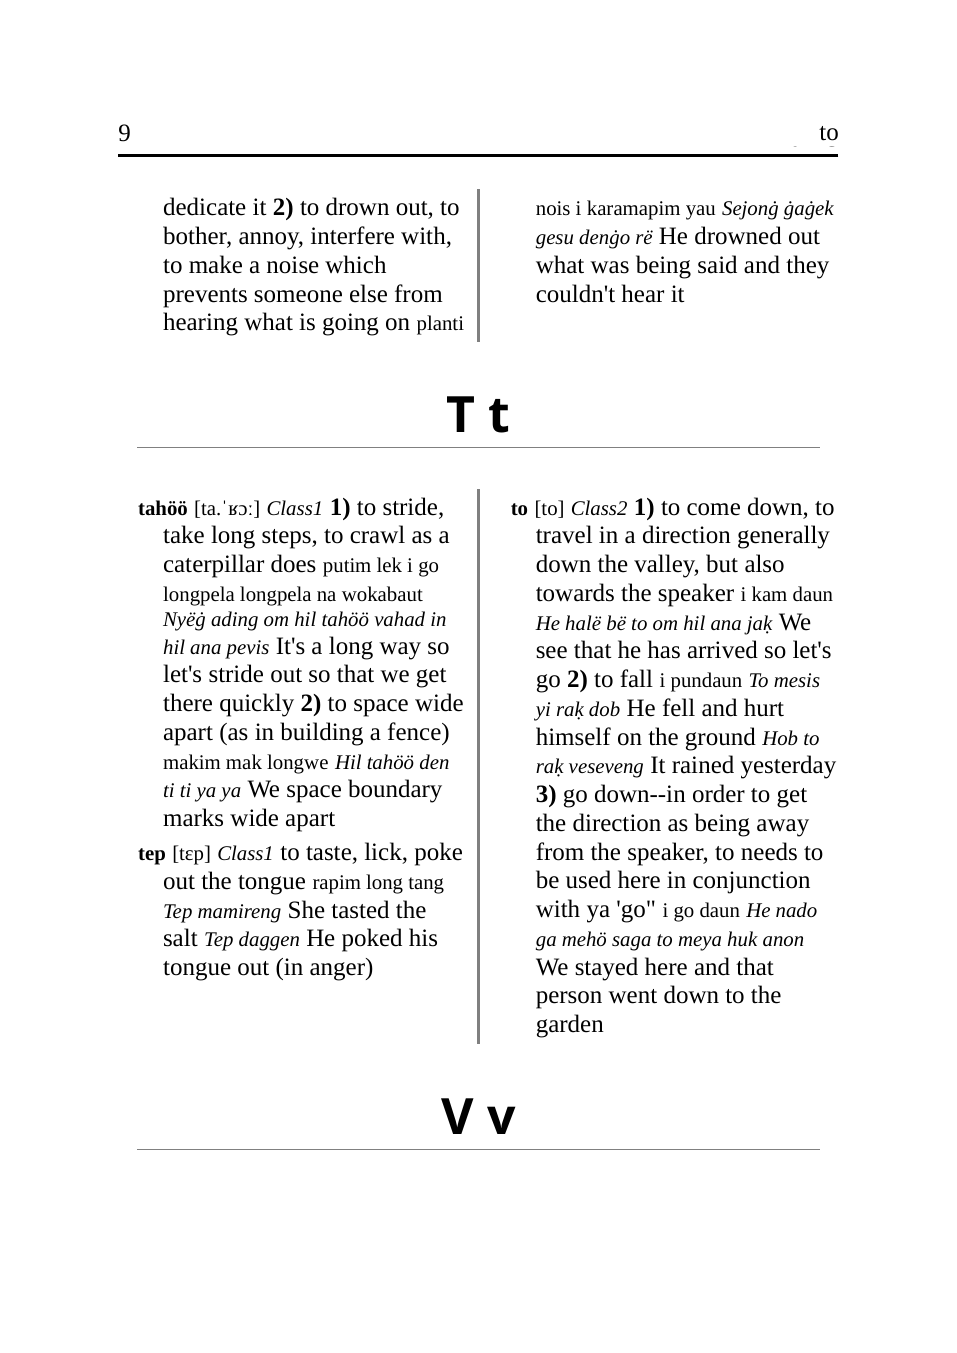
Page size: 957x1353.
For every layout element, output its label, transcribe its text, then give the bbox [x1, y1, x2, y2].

text T t [137, 379, 820, 447]
text tep [tɛp] Class1 Eng to taste, lick, poke out the tongue Pdg rapim long tang Tep mamireng She tasted the salt Tep daggen He poked his tongue out (in anger) [119, 834, 465, 985]
text V v [137, 1081, 820, 1149]
text to [to] Class2 1) Eng to come down, to travel in a direction generally down the valley, but also towards the speaker Pdg i kam daun He halë bë to om hil ana jaḳ We see that he has arrived so let's go 2) Eng to fall Pdg i pundaun To mesis yi raḳ dob He fell and hurt himself on the ground Hob to raḳ veseveng It rained yesterday 3) Eng go down--in order to get the direction as being away from the speaker, to needs to be used here in conjunction with ya 'go" Pdg i go daun He nado ga mehö saga to meya huk anon We stayed here and that person went down to the garden [492, 490, 837, 1042]
text sejonġ [t͡ʃə.ˈⁿd͡ʒoɴ] Class1 1) Eng to decorate, to place or hang things as decorations Pdg bilasim He sejonġ begganġ in hil najom jaḳ We decorated the house because we are going to dedicate it 2) Eng to drown out, to bother, annoy, interfere with, to make a noise which prevents someone else from hearing what is going on Pdg planti nois i karamapim yau Sejonġ ġaġek gesu denġo rë He drowned out what was being said and they couldn't hear it [492, 190, 837, 312]
text sejonġ [t͡ʃə.ˈⁿd͡ʒoɴ] Class1 1) Eng to decorate, to place or hang things as decorations Pdg bilasim He sejonġ begganġ in hil najom jaḳ We decorated the house because we are going to dedicate it 2) Eng to drown out, to bother, annoy, interfere with, to make a noise which prevents someone else from hearing what is going on Pdg planti nois i karamapim yau Sejonġ ġaġek gesu denġo rë He drowned out what was being said and they couldn't hear it [119, 190, 465, 340]
text tahöö [ta.ˈʁɔː] Class1 1) Eng to stride, take long steps, to crawl as a caterpillar does Pdg putim lek i go longpela longpela na wokabaut Nyëġ ading om hil tahöö vahad in hil ana pevis It's a long way so let's stride out so that we get there quickly 2) Eng to space wide apart (as in building a fence) Pdg makim mak longwe Hil tahöö den ti ti ya ya We space boundary marks wide apart [119, 490, 465, 834]
